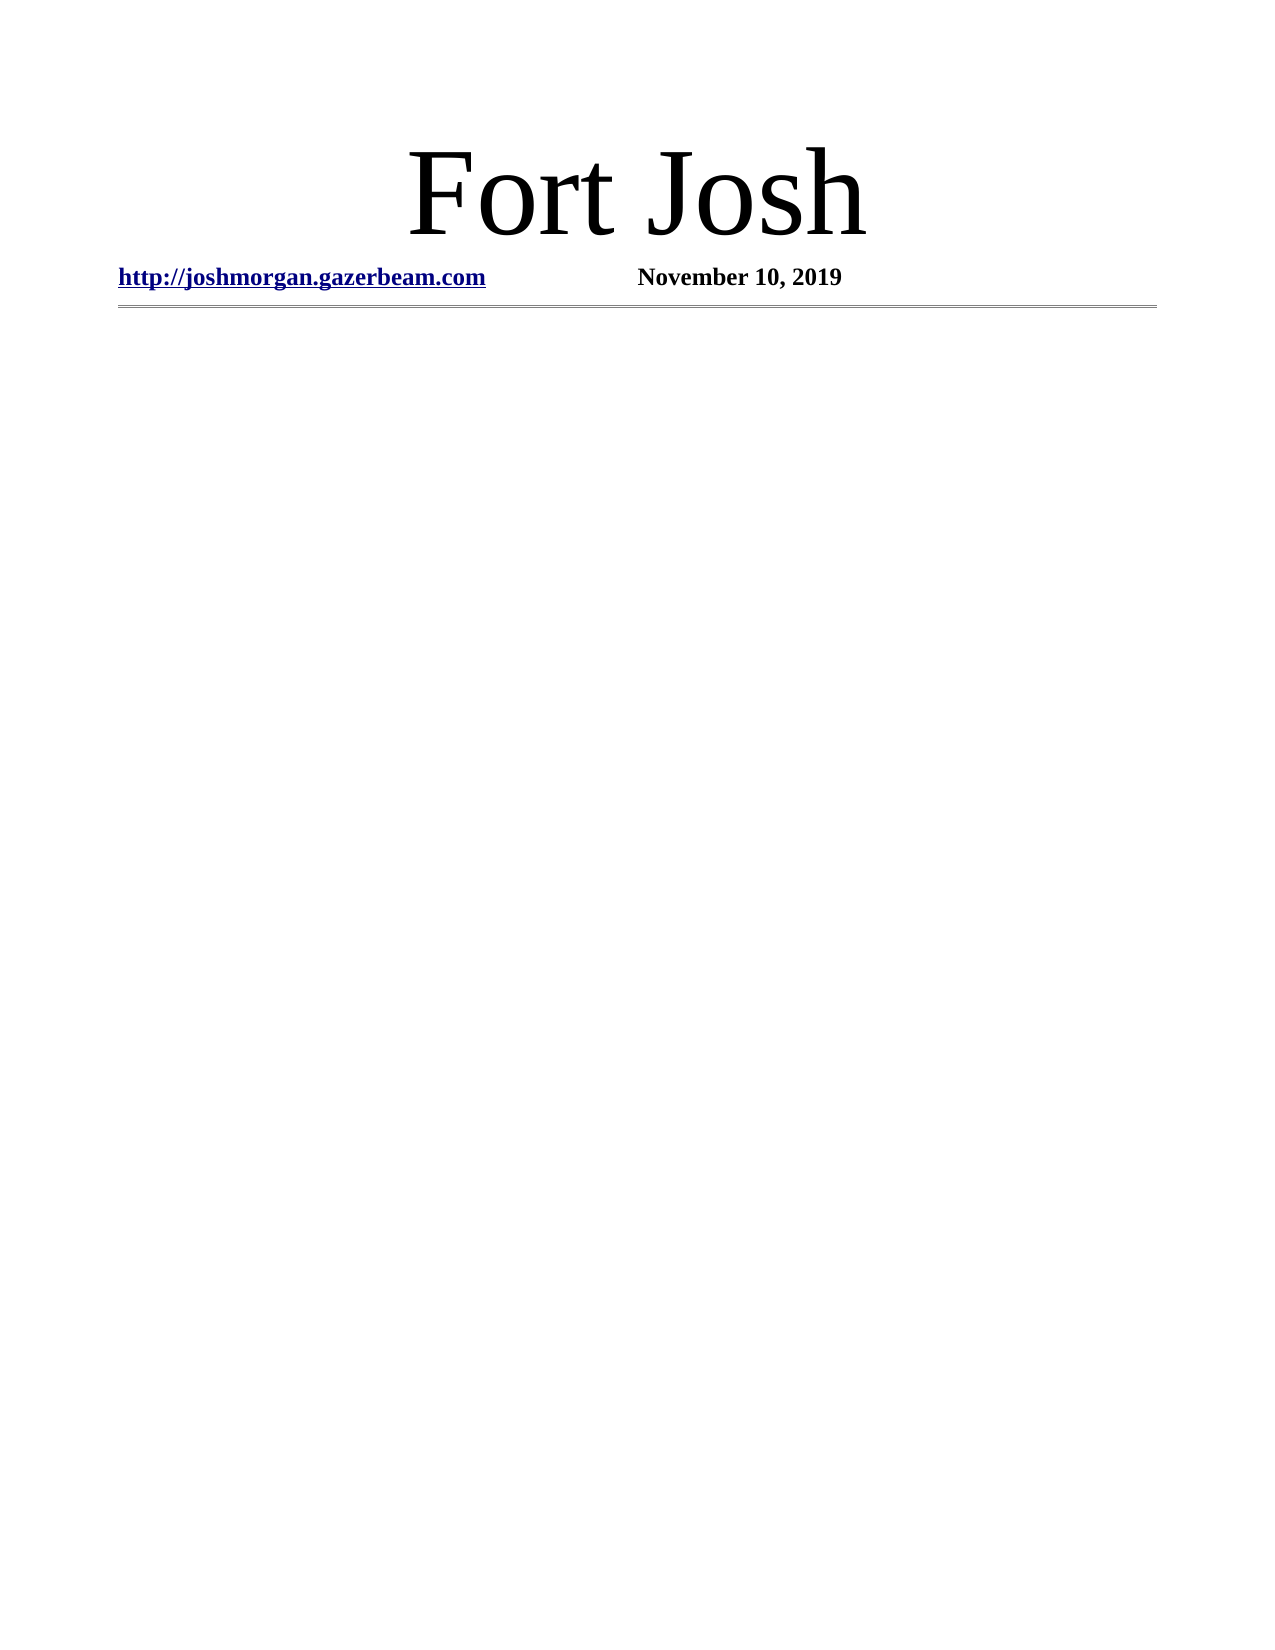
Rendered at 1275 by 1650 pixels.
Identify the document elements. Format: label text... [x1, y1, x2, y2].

text Fort Josh [118, 118, 1157, 262]
text http://joshmorgan.gazerbeam.com [118, 262, 637, 291]
text November 10, 2019 [637, 262, 1157, 291]
